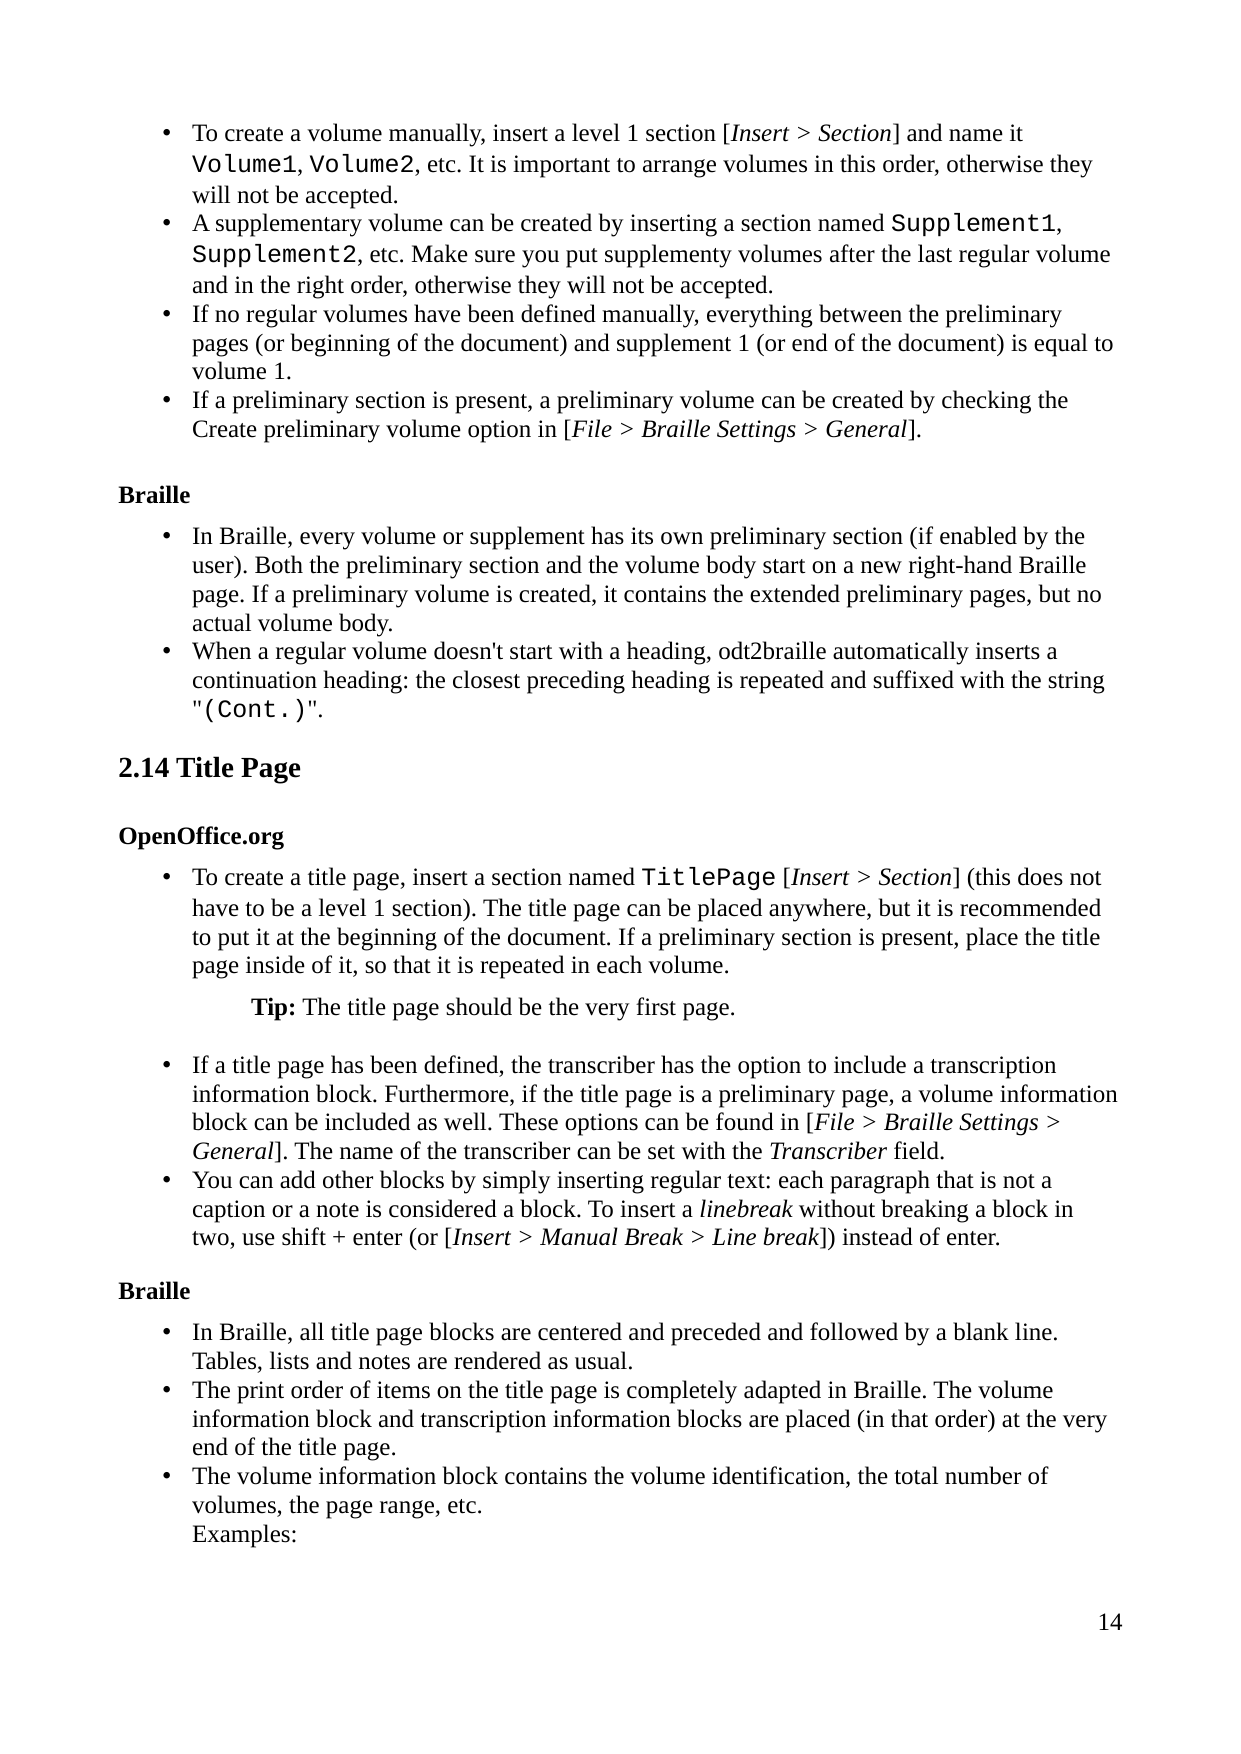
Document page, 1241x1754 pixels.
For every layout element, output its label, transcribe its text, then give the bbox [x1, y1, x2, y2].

list You can add other blocks by simply inserting regular text: each paragraph that is not a caption or a note is considered a block. To insert a linebreak without breaking a block in two, use shift + enter (or [Insert > Manual Break > Line break]) instead of enter. [162, 1165, 1122, 1251]
list If a preliminary section is present, a preliminary volume can be created by checking the Create preliminary volume option in [File > Braille Settings > General]. [162, 385, 1122, 443]
subtitle Braille [118, 480, 1122, 509]
list The volume information block contains the volume identification, the total number of volumes, the page range, etc. Examples: [162, 1461, 1122, 1547]
list In Braille, every volume or supplement has its own preliminary section (if enabled by the user). Both the preliminary section and the volume body start on a new right-hand Braille page. If a preliminary volume is created, it contains the extended preliminary pages, but no actual volume body. [162, 521, 1122, 636]
list When a regular volume doesn't start with a heading, odt2braille automatically inserts a continuation heading: the closest preceding heading is repeated and suffixed with the string "(Cont.)". [162, 636, 1122, 725]
list If a title page has been defined, the transcriber has the option to include a transcription information block. Furthermore, if the title page is a preliminary page, a volume information block can be included as well. These options can be found in [File > Braille Settings > General]. The name of the transcriber can be set with the Transcriber field. [162, 1050, 1122, 1165]
list To create a title page, insert a section named TitlePage [Insert > Section] (this does not have to be a level 1 section). The title page can be placed anywhere, but it is recommended to put it at the beginning of the document. If a preliminary section is present, place the title page inside of it, so that it is repeated in each volume. [162, 862, 1122, 979]
list The print order of items on the title page is completely adapted in Braille. The volume information block and transcription information blocks are placed (in that order) at the very end of the title page. [162, 1375, 1122, 1461]
list To create a volume manually, insert a level 1 section [Insert > Section] and name it Volume1, Volume2, etc. It is important to arrange volumes in this order, otherwise they will not be accepted. [162, 118, 1122, 208]
list In Braille, all title page blocks are centered and preceded and followed by a blank line. Tables, lists and notes are rendered as usual. [162, 1317, 1122, 1375]
subtitle Braille [118, 1276, 1122, 1305]
list A supplementary volume can be created by inserting a section named Supplement1, Supplement2, etc. Make sure you put supplementy volumes after the last regular volume and in the right order, otherwise they will not be accepted. [162, 208, 1122, 299]
subtitle OpenOffice.org [118, 821, 1122, 849]
list Tip: The title page should be the very first page. [221, 992, 1063, 1020]
subtitle 2.14 Title Page [118, 750, 1122, 783]
list If no regular volumes have been defined manually, everything between the preliminary pages (or beginning of the document) and supplement 1 (or end of the document) is equal to volume 1. [162, 299, 1122, 385]
